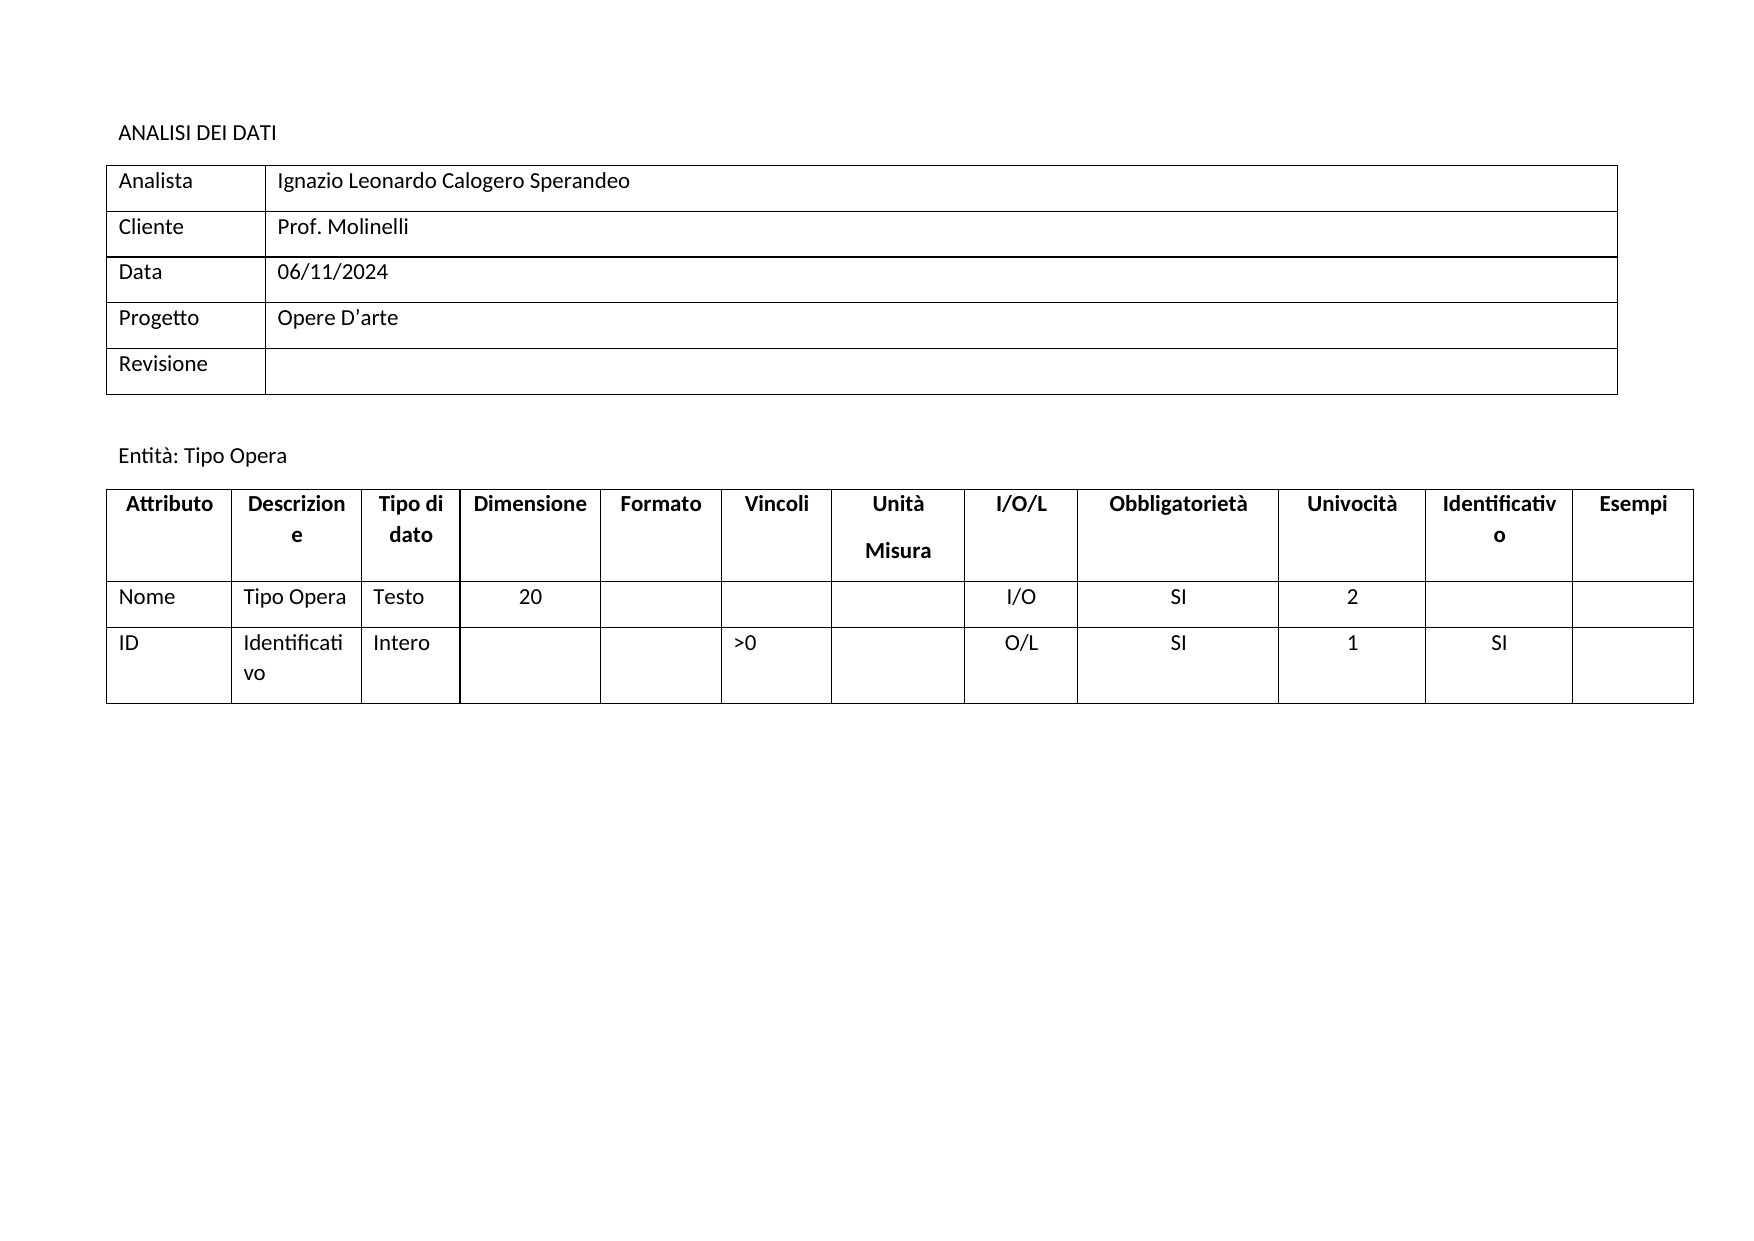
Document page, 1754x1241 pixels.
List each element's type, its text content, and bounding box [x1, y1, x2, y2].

table_cell Testo [362, 582, 459, 627]
table_cell Revisione [107, 349, 265, 394]
table_header I/O/L [965, 490, 1077, 581]
table_cell [722, 582, 831, 627]
table_cell [1573, 582, 1693, 627]
table_header Unità Misura [832, 490, 964, 581]
table_header Univocità [1279, 490, 1425, 581]
table_cell [266, 349, 1617, 394]
table_header Analista [107, 166, 265, 211]
table_cell Nome [107, 582, 231, 627]
table_cell Data [107, 258, 265, 302]
table_cell O/L [965, 628, 1077, 703]
table_cell I/O [965, 582, 1077, 627]
text ANALISI DEI DATI [118, 118, 1606, 146]
table_cell Progetto [107, 303, 265, 348]
table_header Descrizione [232, 490, 361, 581]
table_cell ID [107, 628, 231, 703]
table_cell Opere D’arte [266, 303, 1617, 348]
table_cell [1426, 582, 1572, 627]
table_cell Prof. Molinelli [266, 212, 1617, 256]
table_cell SI [1426, 628, 1572, 703]
table_header Ignazio Leonardo Calogero Sperandeo [266, 166, 1617, 211]
table_cell 06/11/2024 [266, 258, 1617, 302]
table_header Attributo [107, 490, 231, 581]
table_header Dimensione [461, 490, 600, 581]
table_cell 20 [461, 582, 600, 627]
table_cell [832, 582, 964, 627]
table_cell [601, 582, 721, 627]
table_cell [1573, 628, 1693, 703]
table_header Identificativo [1426, 490, 1572, 581]
table_cell 1 [1279, 628, 1425, 703]
table_cell >0 [722, 628, 831, 703]
table_header Vincoli [722, 490, 831, 581]
table_cell [601, 628, 721, 703]
table_cell Cliente [107, 212, 265, 256]
table_cell SI [1078, 582, 1278, 627]
table_header Esempi [1573, 490, 1693, 581]
table_cell [461, 628, 600, 703]
table_cell Identificativo [232, 628, 361, 703]
table_header Formato [601, 490, 721, 581]
table_header Tipo di dato [362, 490, 459, 581]
text Entità: Tipo Opera [118, 442, 1606, 469]
table_cell SI [1078, 628, 1278, 703]
table_header Obbligatorietà [1078, 490, 1278, 581]
table_cell Tipo Opera [232, 582, 361, 627]
table_cell Intero [362, 628, 459, 703]
table_cell 2 [1279, 582, 1425, 627]
table_cell [832, 628, 964, 703]
